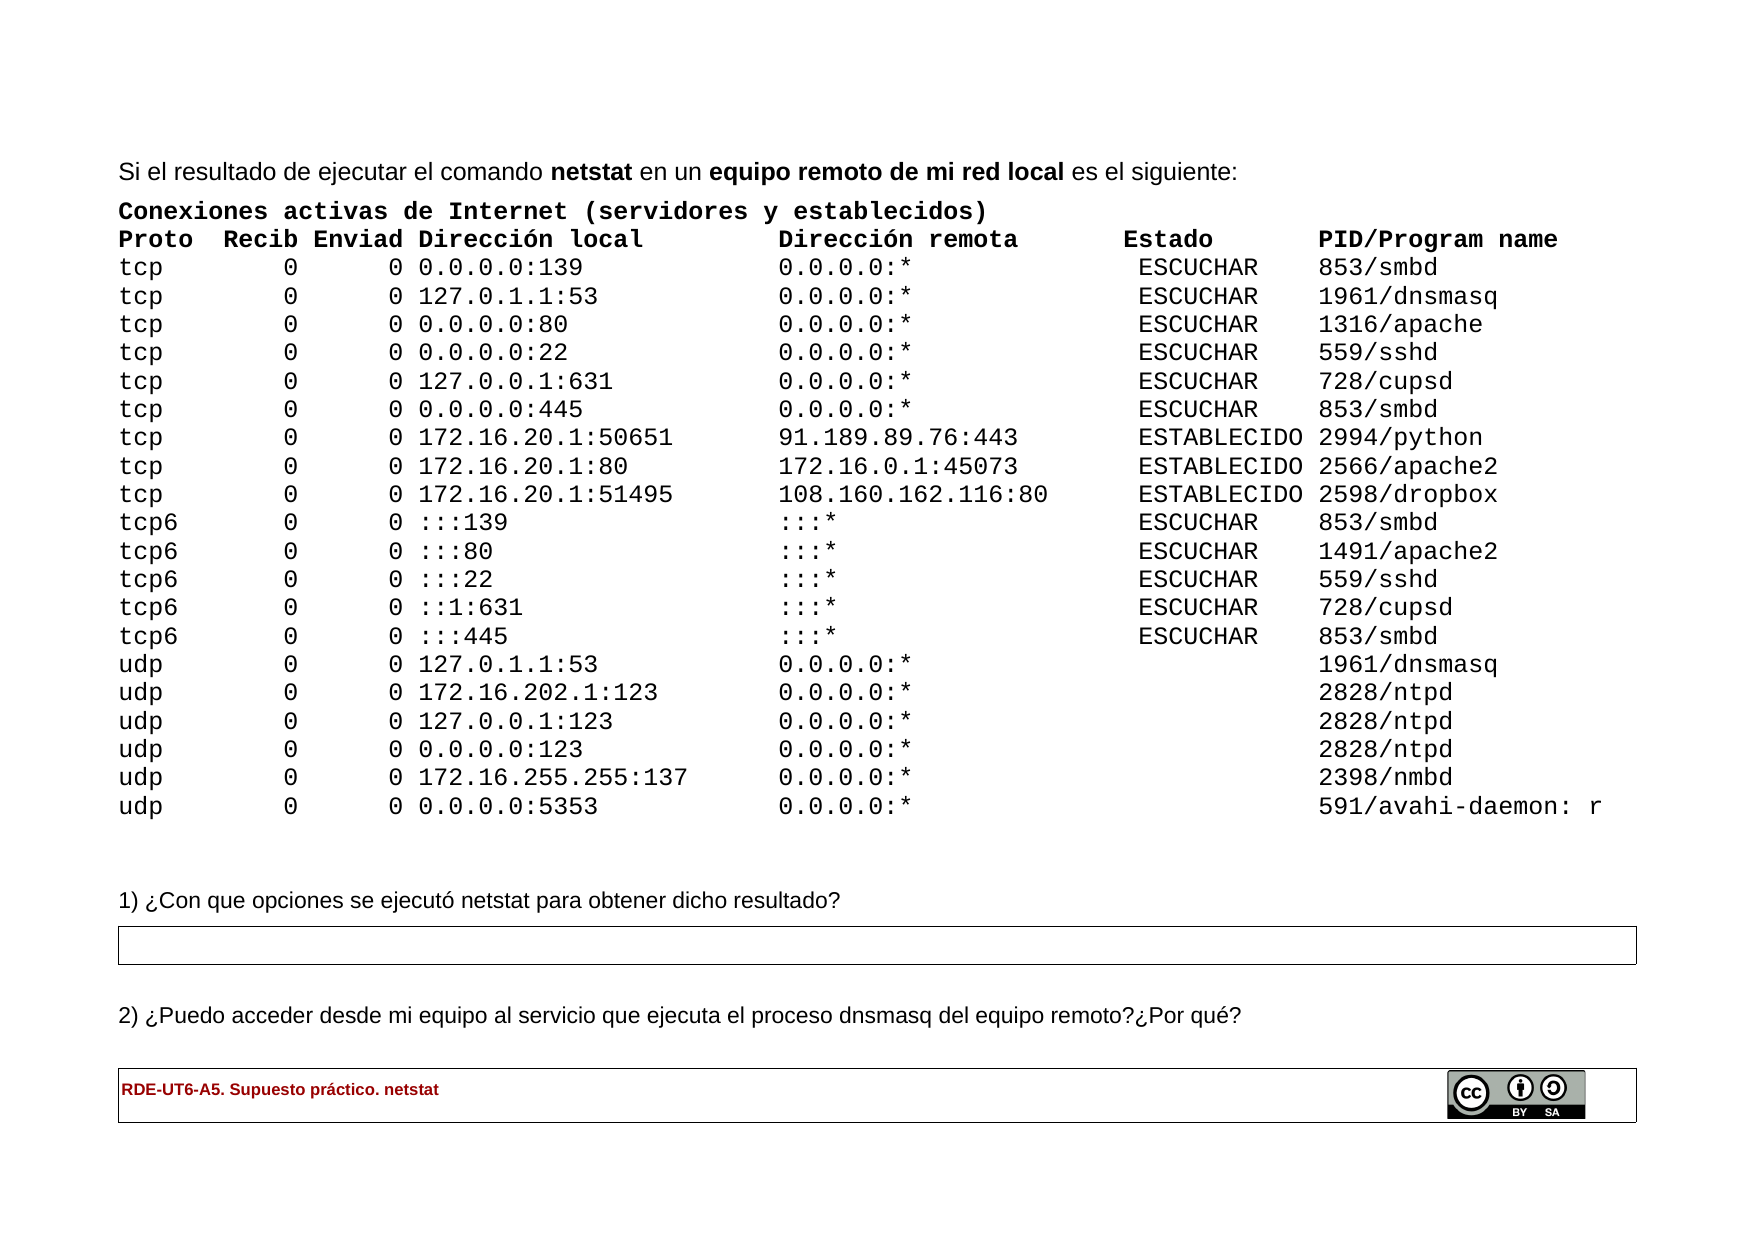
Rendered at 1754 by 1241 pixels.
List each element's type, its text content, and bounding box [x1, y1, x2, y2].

text 1) ¿Con que opciones se ejecutó netstat para obtener dicho resultado? [118, 887, 1636, 913]
text Conexiones activas de Internet (servidores y establecidos) Proto Recib Enviad Dirección local Dirección remota Estado PID/Program name tcp 0 0 0.0.0.0:139 0.0.0.0:* ESCUCHAR 853/smbd tcp 0 0 127.0.1.1:53 0.0.0.0:* ESCUCHAR 1961/dnsmasq tcp 0 0 0.0.0.0:80 0.0.0.0:* ESCUCHAR 1316/apache tcp 0 0 0.0.0.0:22 0.0.0.0:* ESCUCHAR 559/sshd tcp 0 0 127.0.0.1:631 0.0.0.0:* ESCUCHAR 728/cupsd tcp 0 0 0.0.0.0:445 0.0.0.0:* ESCUCHAR 853/smbd tcp 0 0 172.16.20.1:50651 91.189.89.76:443 ESTABLECIDO 2994/python tcp 0 0 172.16.20.1:80 172.16.0.1:45073 ESTABLECIDO 2566/apache2 tcp 0 0 172.16.20.1:51495 108.160.162.116:80 ESTABLECIDO 2598/dropbox tcp6 0 0 :::139 :::* ESCUCHAR 853/smbd tcp6 0 0 :::80 :::* ESCUCHAR 1491/apache2 tcp6 0 0 :::22 :::* ESCUCHAR 559/sshd tcp6 0 0 ::1:631 :::* ESCUCHAR 728/cupsd tcp6 0 0 :::445 :::* ESCUCHAR 853/smbd udp 0 0 127.0.1.1:53 0.0.0.0:* 1961/dnsmasq udp 0 0 172.16.202.1:123 0.0.0.0:* 2828/ntpd udp 0 0 127.0.0.1:123 0.0.0.0:* 2828/ntpd udp 0 0 0.0.0.0:123 0.0.0.0:* 2828/ntpd udp 0 0 172.16.255.255:137 0.0.0.0:* 2398/nmbd udp 0 0 0.0.0.0:5353 0.0.0.0:* 591/avahi-daemon: r [118, 198, 1636, 874]
text Si el resultado de ejecutar el comando netstat en un equipo remoto de mi red local es el siguiente: [118, 157, 1636, 186]
picture [1447, 1070, 1586, 1119]
text 2) ¿Puedo acceder desde mi equipo al servicio que ejecuta el proceso dnsmasq del equipo remoto?¿Por qué? [118, 1002, 1636, 1029]
table_header [119, 927, 1636, 963]
